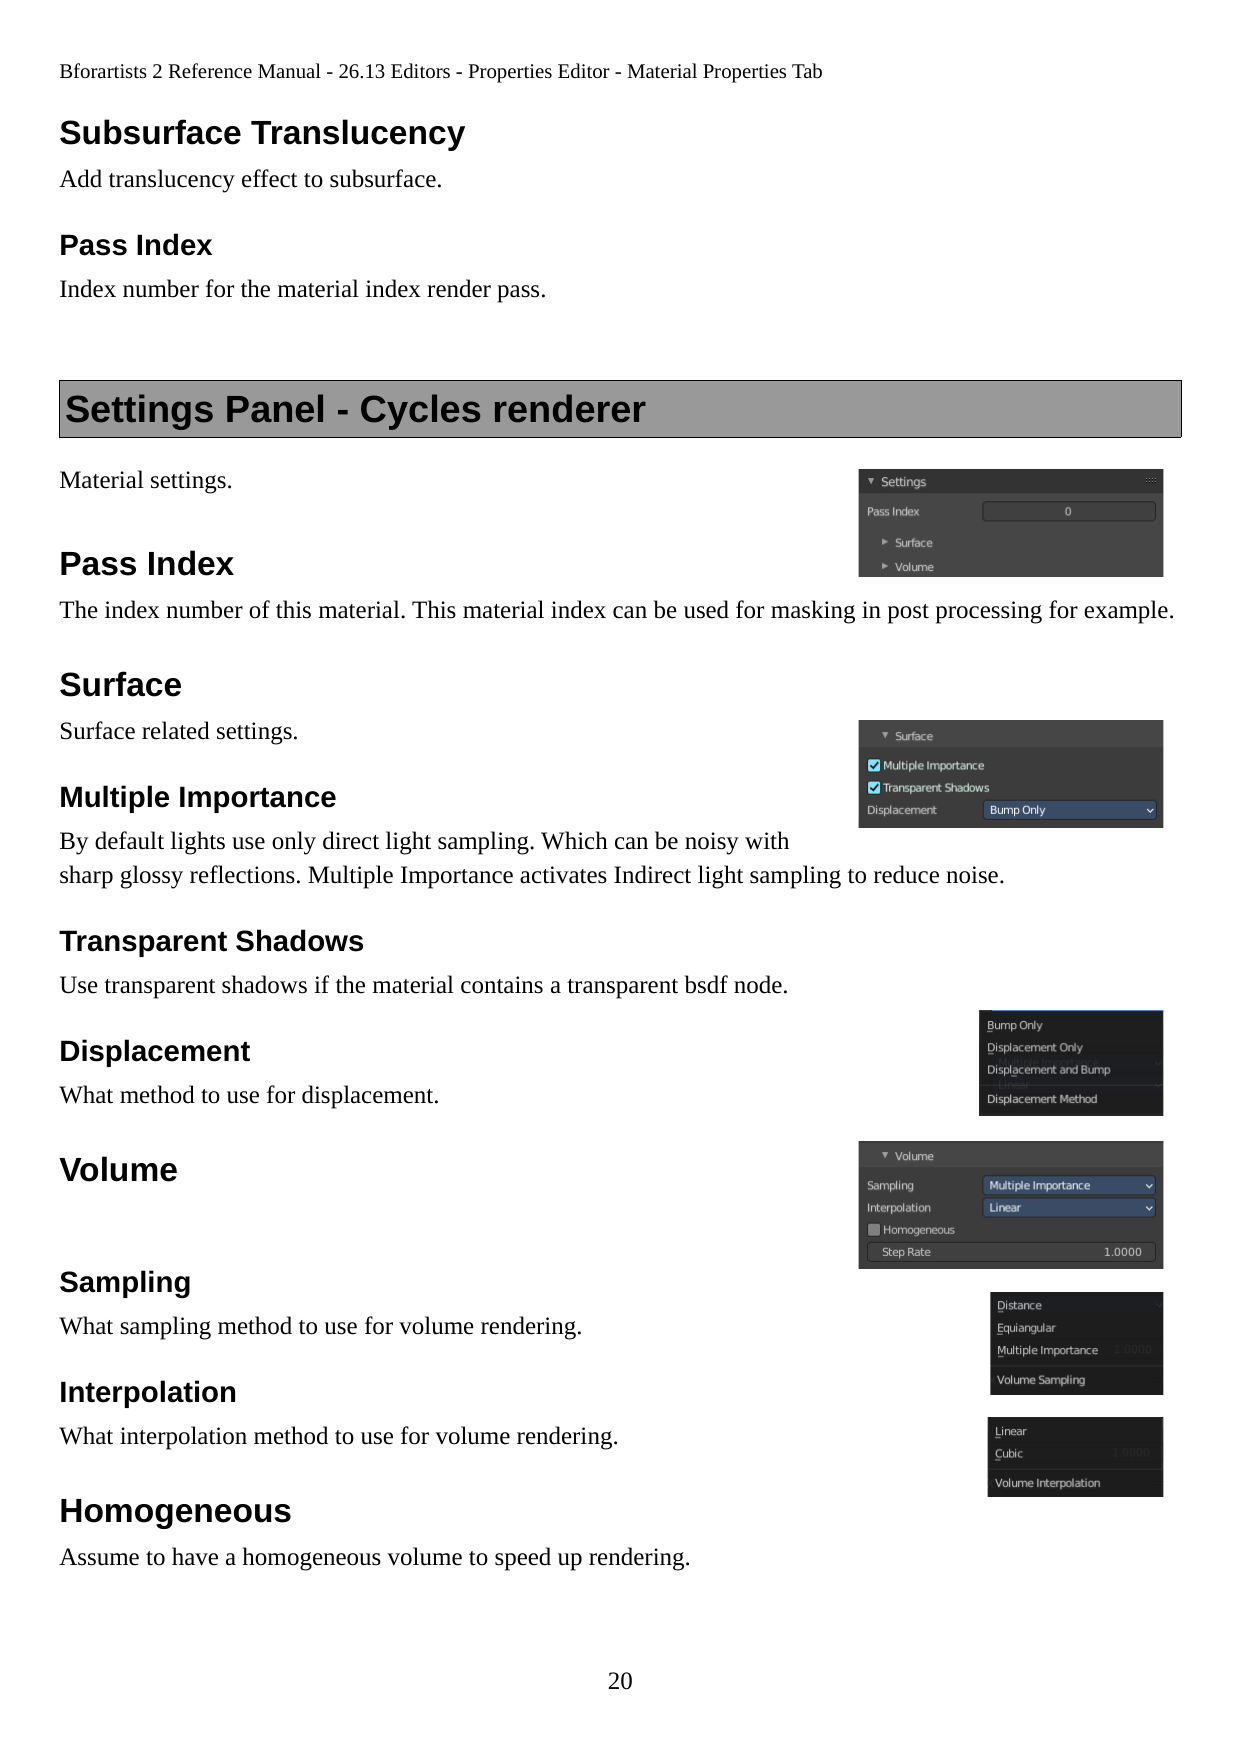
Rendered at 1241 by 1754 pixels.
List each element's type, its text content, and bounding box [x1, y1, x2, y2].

subtitle Pass Index [59, 544, 1181, 582]
subtitle Subsurface Translucency [59, 113, 1181, 151]
text Index number for the material index render pass. [59, 274, 1181, 302]
text What interpolation method to use for volume rendering. [59, 1421, 987, 1450]
subtitle Volume [59, 1150, 858, 1189]
text Surface related settings. [59, 716, 1181, 745]
text Use transparent shadows if the material contains a transparent bsdf node. [59, 970, 1181, 999]
text Assume to have a homogeneous volume to speed up rendering. [59, 1542, 1181, 1571]
picture [990, 1292, 1164, 1395]
subtitle Interpolation [59, 1375, 1181, 1408]
text By default lights use only direct light sampling. Which can be noisy with sharp glossy reflections. Multiple Importance activates Indirect light sampling to reduce noise. [59, 826, 1181, 889]
subtitle [1164, 780, 1181, 813]
subtitle [1164, 1034, 1181, 1068]
subtitle Multiple Importance [59, 780, 858, 813]
text What method to use for displacement. [59, 1080, 979, 1109]
subtitle Transparent Shadows [59, 924, 1181, 958]
picture [858, 469, 1164, 577]
text The index number of this material. This material index can be used for masking in post processing for example. [59, 595, 1181, 624]
picture [858, 720, 1164, 828]
picture [858, 1141, 1164, 1269]
subtitle Surface [59, 665, 1181, 703]
picture [987, 1417, 1164, 1497]
subtitle Pass Index [59, 227, 1181, 261]
subtitle Displacement [59, 1034, 979, 1068]
table_header Settings Panel - Cycles renderer [60, 381, 1181, 437]
subtitle [1164, 1150, 1181, 1189]
text Material settings. [59, 466, 1181, 494]
subtitle Homogeneous [59, 1491, 1181, 1529]
picture [979, 1010, 1164, 1116]
text Add translucency effect to subsurface. [59, 164, 1181, 192]
text What sampling method to use for volume rendering. [59, 1311, 990, 1340]
subtitle Sampling [59, 1265, 1181, 1299]
